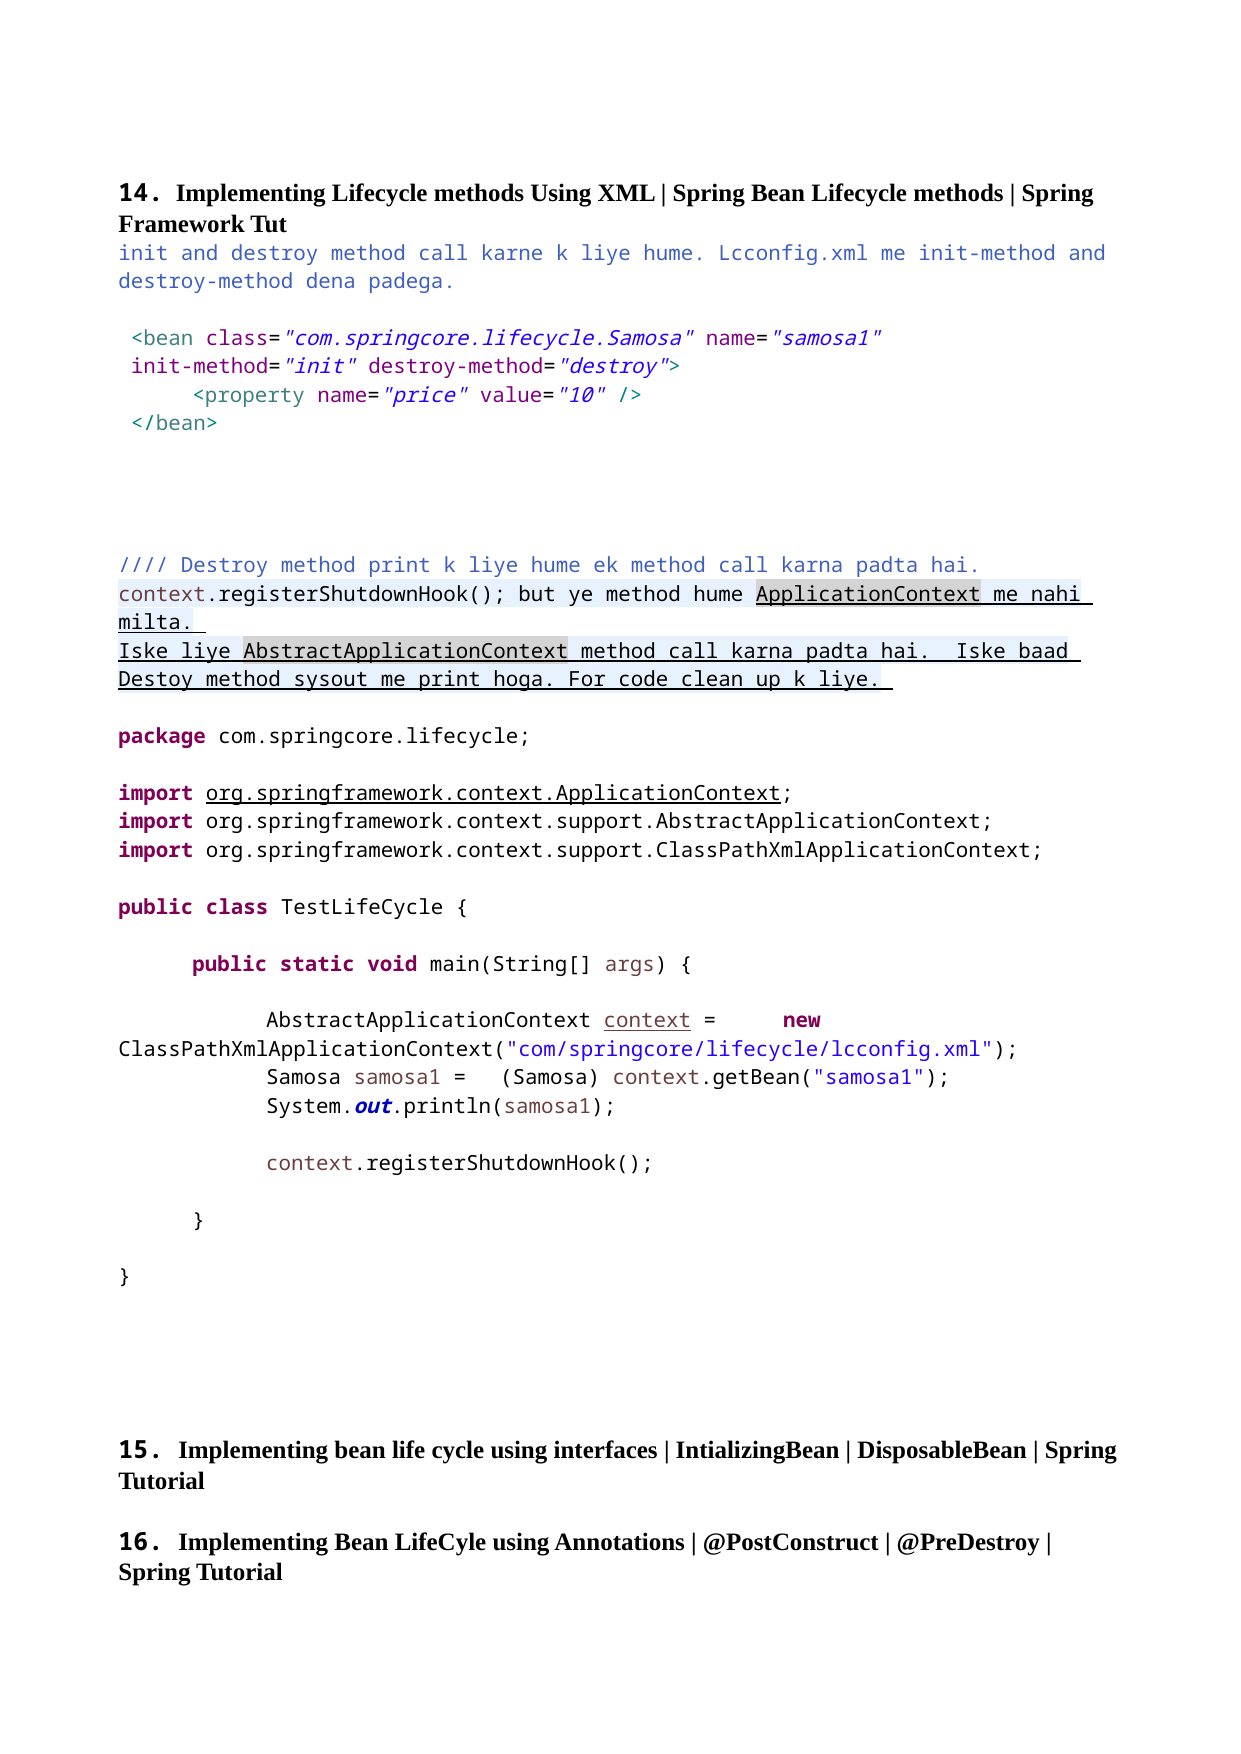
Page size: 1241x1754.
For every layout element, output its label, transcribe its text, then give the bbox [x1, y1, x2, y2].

text } [118, 1262, 1122, 1290]
text Iske liye AbstractApplicationContext method call karna padta hai. Iske baad Destoy method sysout me print hoga. For code clean up k liye. [118, 636, 1122, 693]
text init and destroy method call karne k liye hume. Lcconfig.xml me init-method and destroy-method dena padega. [118, 238, 1122, 295]
text </bean> [118, 408, 1122, 437]
text init-method="init" destroy-method="destroy"> [118, 352, 1122, 380]
text 16. Implementing Bean LifeCyle using Annotations | @PostConstruct | @PreDestroy | Spring Tutorial [118, 1523, 1122, 1586]
text import org.springframework.context.ApplicationContext; [118, 778, 1122, 807]
text 14. Implementing Lifecycle methods Using XML | Spring Bean Lifecycle methods | Spring Framework Tut [118, 175, 1122, 238]
text package com.springcore.lifecycle; [118, 721, 1122, 750]
text <bean class="com.springcore.lifecycle.Samosa" name="samosa1" [118, 323, 1122, 352]
text public class TestLifeCycle { [118, 892, 1122, 920]
text AbstractApplicationContext context = new ClassPathXmlApplicationContext("com/springcore/lifecycle/lcconfig.xml"); [118, 1006, 1122, 1062]
text context.registerShutdownHook(); [118, 1148, 1122, 1176]
text import org.springframework.context.support.ClassPathXmlApplicationContext; [118, 835, 1122, 863]
text <property name="price" value="10" /> [118, 380, 1122, 408]
text import org.springframework.context.support.AbstractApplicationContext; [118, 807, 1122, 835]
text public static void main(String[] args) { [118, 949, 1122, 977]
text Samosa samosa1 = (Samosa) context.getBean("samosa1"); [118, 1062, 1122, 1091]
text 15. Implementing bean life cycle using interfaces | IntializingBean | DisposableBean | Spring Tutorial [118, 1432, 1122, 1495]
text System.out.println(samosa1); [118, 1091, 1122, 1119]
text } [118, 1205, 1122, 1233]
text //// Destroy method print k liye hume ek method call karna padta hai. context.registerShutdownHook(); but ye method hume ApplicationContext me nahi milta. [118, 551, 1122, 636]
